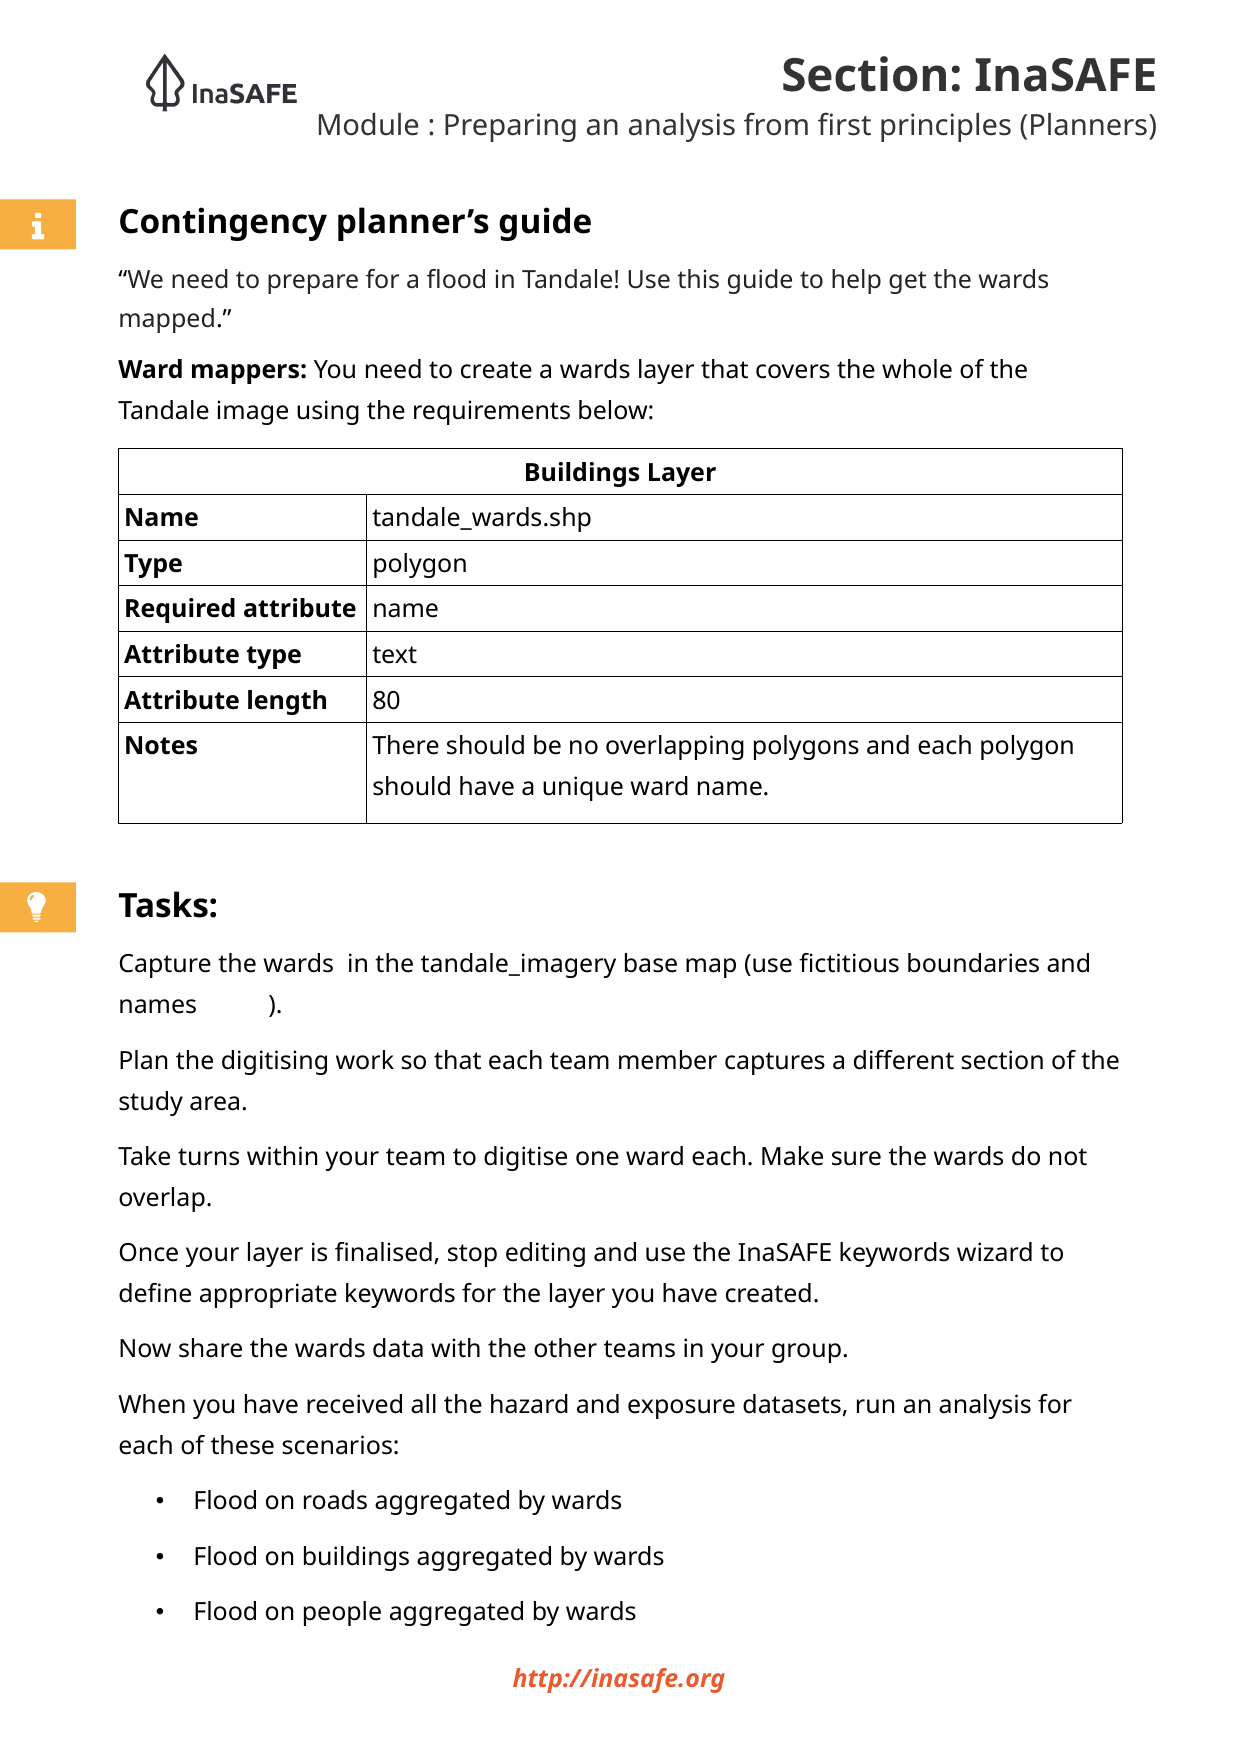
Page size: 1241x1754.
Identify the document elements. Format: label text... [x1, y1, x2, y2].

table_cell 80 [367, 677, 1122, 722]
table_cell Name [119, 495, 366, 539]
table_cell Notes [119, 723, 366, 823]
text When you have received all the hazard and exposure datasets, run an analysis for each of these scenarios: [118, 1386, 1122, 1461]
table_cell text [367, 632, 1122, 676]
subtitle Contingency planner’s guide [118, 198, 1122, 243]
table_cell Type [119, 541, 366, 585]
list Flood on buildings aggregated by wards [156, 1538, 1122, 1572]
table_header Buildings Layer [119, 449, 1122, 494]
text Capture the wards in the tandale_imagery base map (use fictitious boundaries and names ). [118, 946, 1122, 1021]
table_cell name [367, 586, 1122, 631]
text Take turns within your team to digitise one ward each. Make sure the wards do not overlap. [118, 1138, 1122, 1213]
text “We need to prepare for a flood in Tandale! Use this guide to help get the wards mapped.” [118, 262, 1122, 335]
list Flood on roads aggregated by wards [156, 1483, 1122, 1517]
table_cell Attribute length [119, 677, 366, 722]
list Flood on people aggregated by wards [156, 1593, 1122, 1628]
picture [126, 35, 322, 131]
table_cell tandale_wards.shp [367, 495, 1122, 539]
table_cell Required attribute [119, 586, 366, 631]
text Once your layer is finalised, stop editing and use the InaSAFE keywords wizard to define appropriate keywords for the layer you have created. [118, 1235, 1122, 1310]
table_cell polygon [367, 541, 1122, 585]
table_cell Attribute type [119, 632, 366, 676]
text Ward mappers: You need to create a wards layer that covers the whole of the Tandale image using the requirements below: [118, 352, 1122, 427]
text Plan the digitising work so that each team member captures a different section of the study area. [118, 1042, 1122, 1117]
text Now share the wards data with the other teams in your group. [118, 1331, 1122, 1365]
subtitle Tasks: [118, 882, 1122, 927]
table_cell There should be no overlapping polygons and each polygon should have a unique ward name. [367, 723, 1122, 823]
